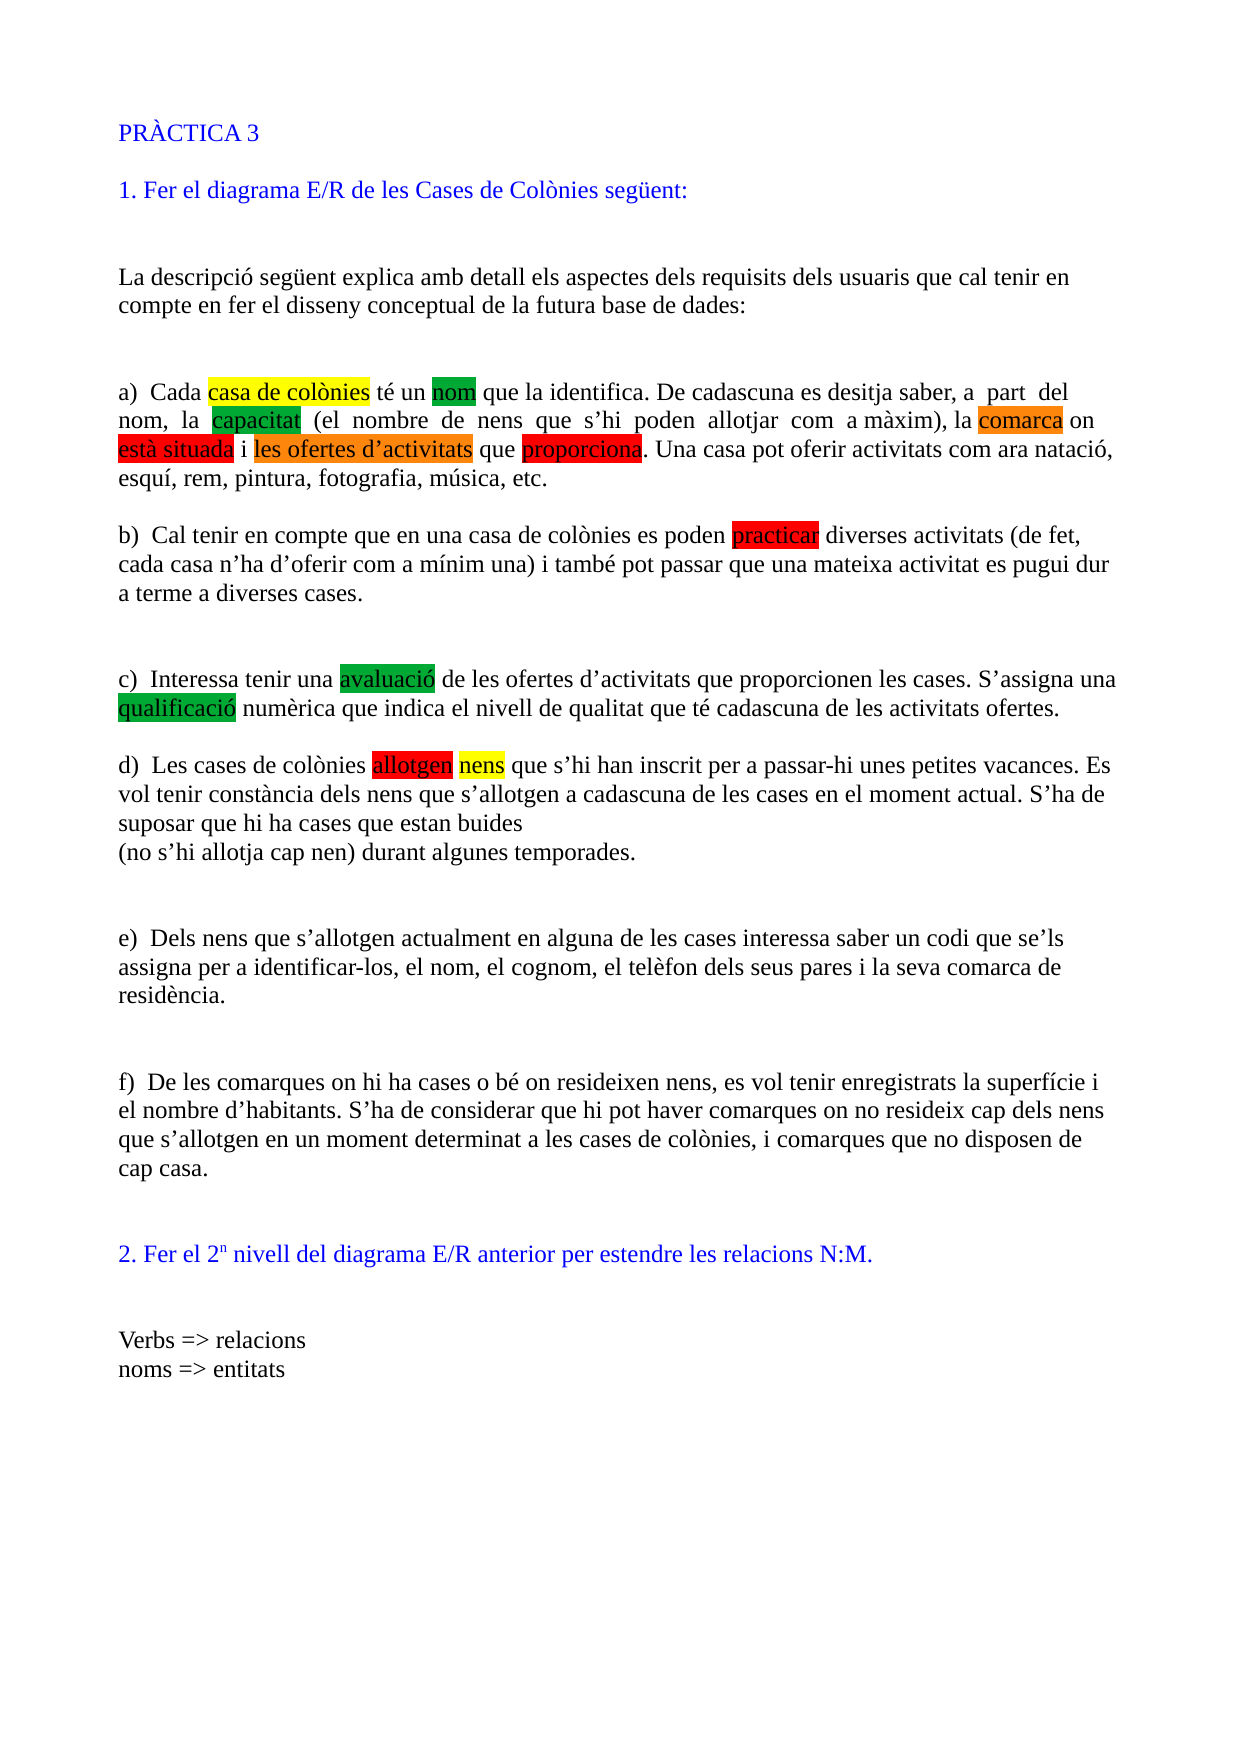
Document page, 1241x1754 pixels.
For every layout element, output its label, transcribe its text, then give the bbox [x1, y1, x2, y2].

text La descripció següent explica amb detall els aspectes dels requisits dels usuaris que cal tenir en compte en fer el disseny conceptual de la futura base de dades: [118, 262, 1122, 319]
text a) Cada casa de colònies té un nom que la identifica. De cadascuna es desitja saber, a part del nom, la capacitat (el nombre de nens que s’hi poden allotjar com a màxim), la comarca on està situada i les ofertes d’activitats que proporciona. Una casa pot oferir activitats com ara natació, esquí, rem, pintura, fotografia, música, etc. [118, 377, 1122, 492]
text PRÀCTICA 3 [118, 118, 1122, 147]
text noms => entitats [118, 1354, 1122, 1383]
text 1. Fer el diagrama E/R de les Cases de Colònies següent: [118, 176, 1122, 204]
text d) Les cases de colònies allotgen nens que s’hi han inscrit per a passar-hi unes petites vacances. Es vol tenir constància dels nens que s’allotgen a cadascuna de les cases en el moment actual. S’ha de suposar que hi ha cases que estan buides [118, 751, 1122, 837]
text (no s’hi allotja cap nen) durant algunes temporades. [118, 837, 1122, 866]
text c) Interessa tenir una avaluació de les ofertes d’activitats que proporcionen les cases. S’assigna una qualificació numèrica que indica el nivell de qualitat que té cadascuna de les activitats ofertes. [118, 664, 1122, 722]
text e) Dels nens que s’allotgen actualment en alguna de les cases interessa saber un codi que se’ls assigna per a identificar-los, el nom, el cognom, el telèfon dels seus pares i la seva comarca de residència. [118, 923, 1122, 1009]
text b) Cal tenir en compte que en una casa de colònies es poden practicar diverses activitats (de fet, cada casa n’ha d’oferir com a mínim una) i també pot passar que una mateixa activitat es pugui dur a terme a diverses cases. [118, 521, 1122, 607]
text 2. Fer el 2n nivell del diagrama E/R anterior per estendre les relacions N:M. [118, 1239, 1122, 1268]
text f) De les comarques on hi ha cases o bé on resideixen nens, es vol tenir enregistrats la superfície i el nombre d’habitants. S’ha de considerar que hi pot haver comarques on no resideix cap dels nens que s’allotgen en un moment determinat a les cases de colònies, i comarques que no disposen de cap casa. [118, 1067, 1122, 1182]
text Verbs => relacions [118, 1326, 1122, 1354]
